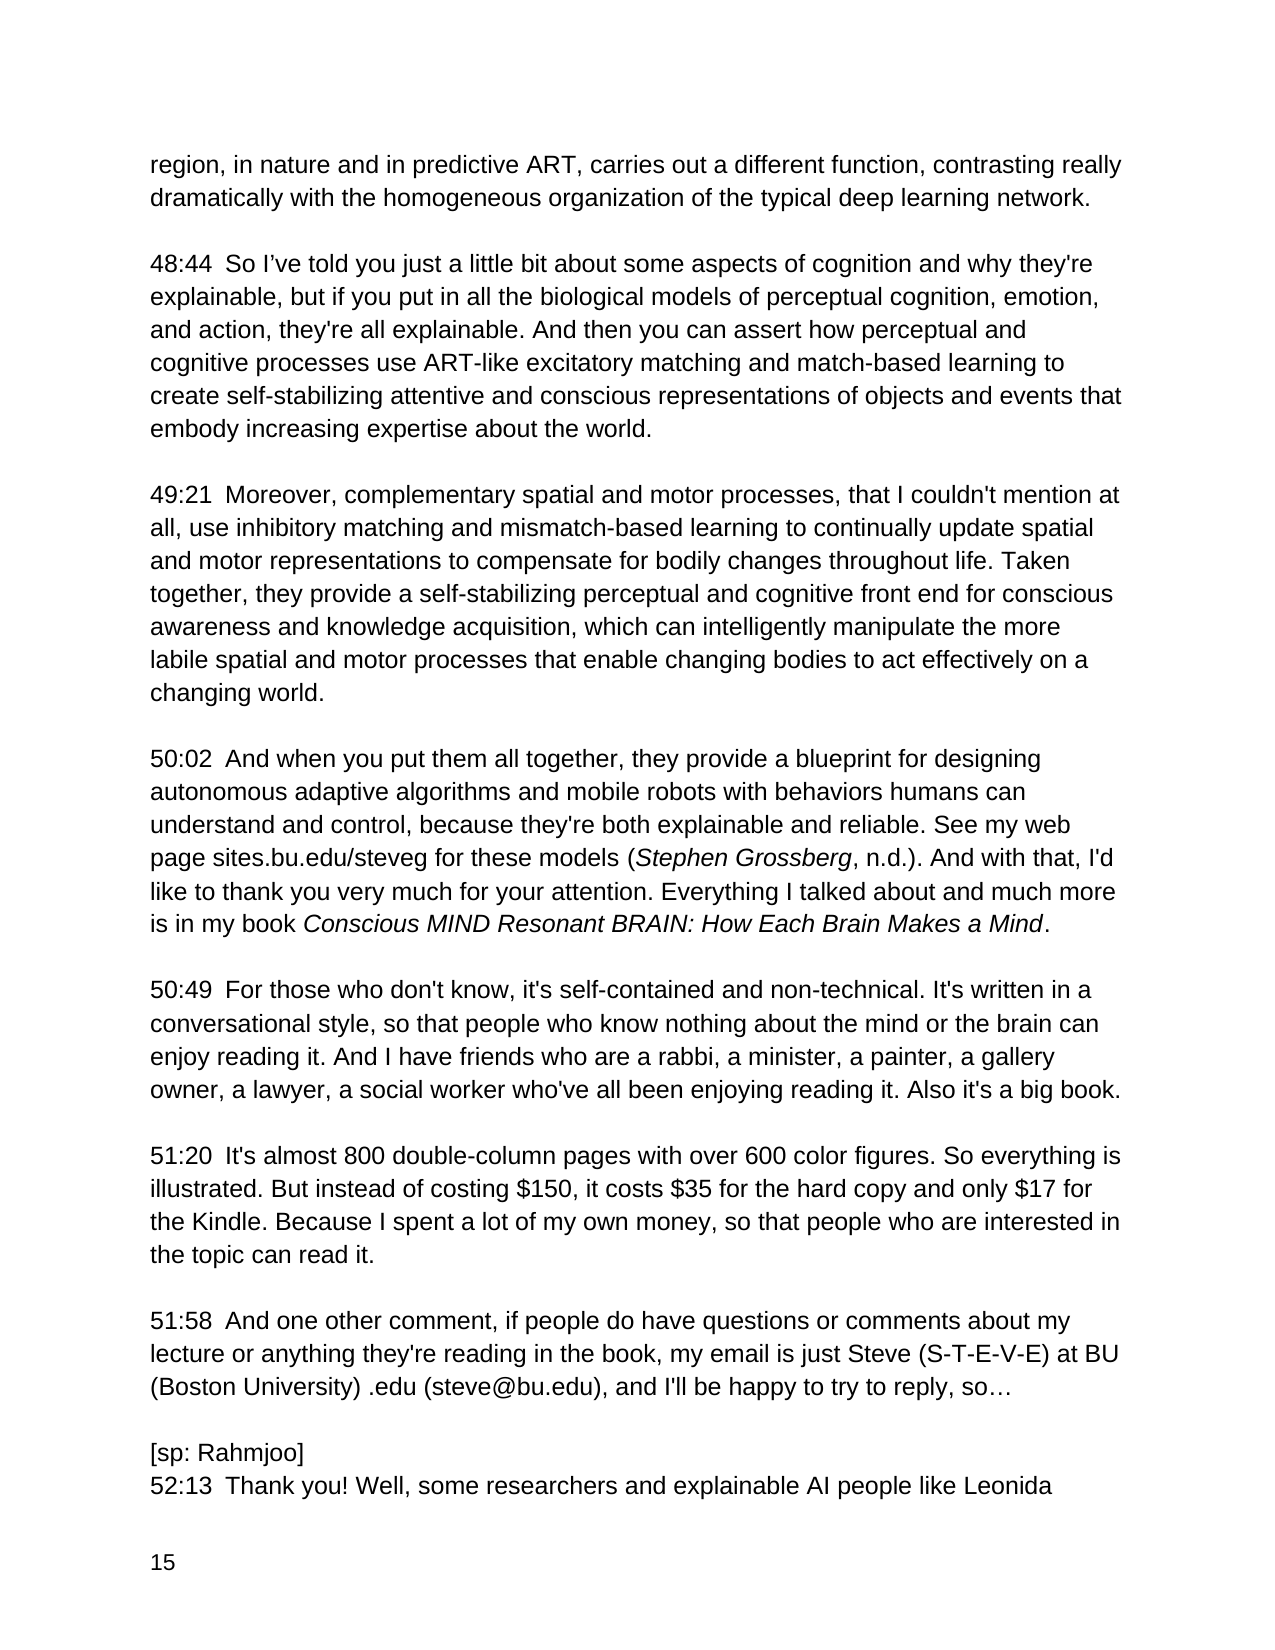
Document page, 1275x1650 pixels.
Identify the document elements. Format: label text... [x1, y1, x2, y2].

text 51:20 It's almost 800 double-column pages with over 600 color figures. So everything is illustrated. But instead of costing $150, it costs $35 for the hard copy and only $17 for the Kindle. Because I spent a lot of my own money, so that people who are interested in the topic can read it. [150, 1141, 1125, 1268]
text 50:02 And when you put them all together, they provide a blueprint for designing autonomous adaptive algorithms and mobile robots with behaviors humans can understand and control, because they're both explainable and reliable. See my web page sites.bu.edu/steveg for these models (Stephen Grossberg, n.d.). And with that, I'd like to thank you very much for your attention. Everything I talked about and much more is in my book Conscious MIND Resonant BRAIN: How Each Brain Makes a Mind. [150, 744, 1125, 938]
text [sp: Rahmjoo] [150, 1438, 1125, 1467]
text 51:58 And one other comment, if people do have questions or comments about my lecture or anything they're reading in the book, my email is just Steve (S-T-E-V-E) at BU (Boston University) .edu (steve@bu.edu), and I'll be happy to try to reply, so… [150, 1306, 1125, 1401]
text region, in nature and in predictive ART, carries out a different function, contrasting really dramatically with the homogeneous organization of the typical deep learning network. [150, 150, 1125, 212]
text 50:49 For those who don't know, it's self-contained and non-technical. It's written in a conversational style, so that people who know nothing about the mind or the brain can enjoy reading it. And I have friends who are a rabbi, a minister, a painter, a gallery owner, a lawyer, a social worker who've all been enjoying reading it. Also it's a big book. [150, 976, 1125, 1103]
text 49:21 Moreover, complementary spatial and motor processes, that I couldn't mention at all, use inhibitory matching and mismatch-based learning to continually update spatial and motor representations to compensate for bodily changes throughout life. Taken together, they provide a self-stabilizing perceptual and cognitive front end for conscious awareness and knowledge acquisition, which can intelligently manipulate the more labile spatial and motor processes that enable changing bodies to act effectively on a changing world. [150, 480, 1125, 707]
text 48:44 So I’ve told you just a little bit about some aspects of cognition and why they're explainable, but if you put in all the biological models of perceptual cognition, emotion, and action, they're all explainable. And then you can assert how perceptual and cognitive processes use ART-like excitatory matching and match-based learning to create self-stabilizing attentive and conscious representations of objects and events that embody increasing expertise about the world. [150, 249, 1125, 443]
text 52:13 Thank you! Well, some researchers and explainable AI people like Leonida [150, 1471, 1125, 1499]
